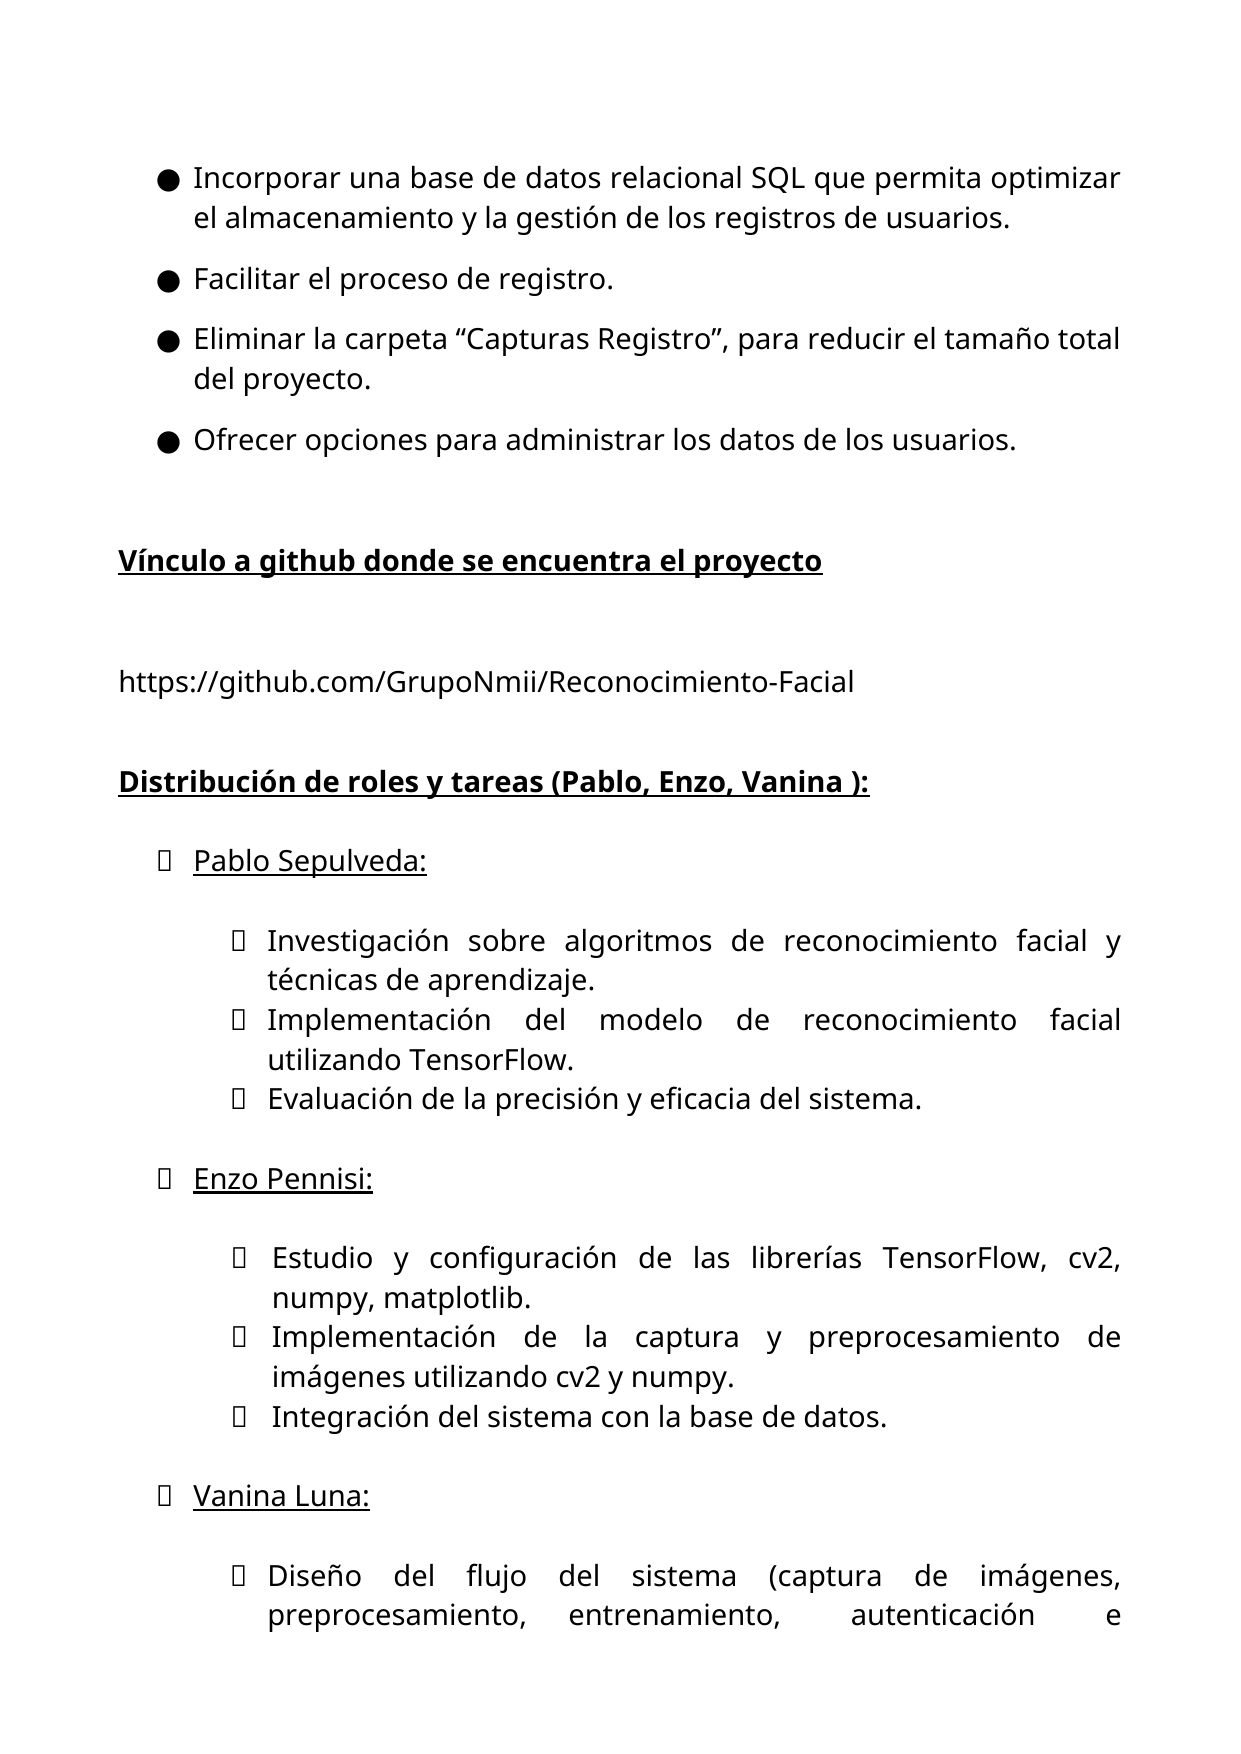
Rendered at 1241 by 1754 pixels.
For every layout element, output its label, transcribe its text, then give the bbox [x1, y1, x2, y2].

list Estudio y configuración de las librerías TensorFlow, cv2, numpy, matplotlib. [230, 1237, 1122, 1317]
list Investigación sobre algoritmos de reconocimiento facial y técnicas de aprendizaje. [229, 920, 1122, 999]
list Evaluación de la precisión y eficacia del sistema. [229, 1078, 1122, 1118]
list Diseño del flujo del sistema (captura de imágenes, preprocesamiento, entrenamiento, autenticación e [229, 1555, 1122, 1634]
text Vínculo a github donde se encuentra el proyecto [118, 540, 1122, 579]
list Enzo Pennisi: [156, 1158, 1122, 1198]
list Eliminar la carpeta “Capturas Registro”, para reducir el tamaño total del proyecto. [156, 318, 1122, 398]
text https://github.com/GrupoNmii/Reconocimiento-Facial [118, 661, 1122, 701]
list Vanina Luna: [156, 1475, 1122, 1515]
list Implementación del modelo de reconocimiento facial utilizando TensorFlow. [229, 999, 1122, 1078]
list Pablo Sepulveda: [156, 840, 1122, 880]
text Distribución de roles y tareas (Pablo, Enzo, Vanina ): [118, 761, 1122, 801]
list Implementación de la captura y preprocesamiento de imágenes utilizando cv2 y numpy. [230, 1317, 1122, 1396]
list Integración del sistema con la base de datos. [230, 1396, 1122, 1436]
list Ofrecer opciones para administrar los datos de los usuarios. [156, 419, 1122, 458]
list Incorporar una base de datos relacional SQL que permita optimizar el almacenamiento y la gestión de los registros de usuarios. [156, 158, 1122, 237]
list Facilitar el proceso de registro. [156, 258, 1122, 298]
